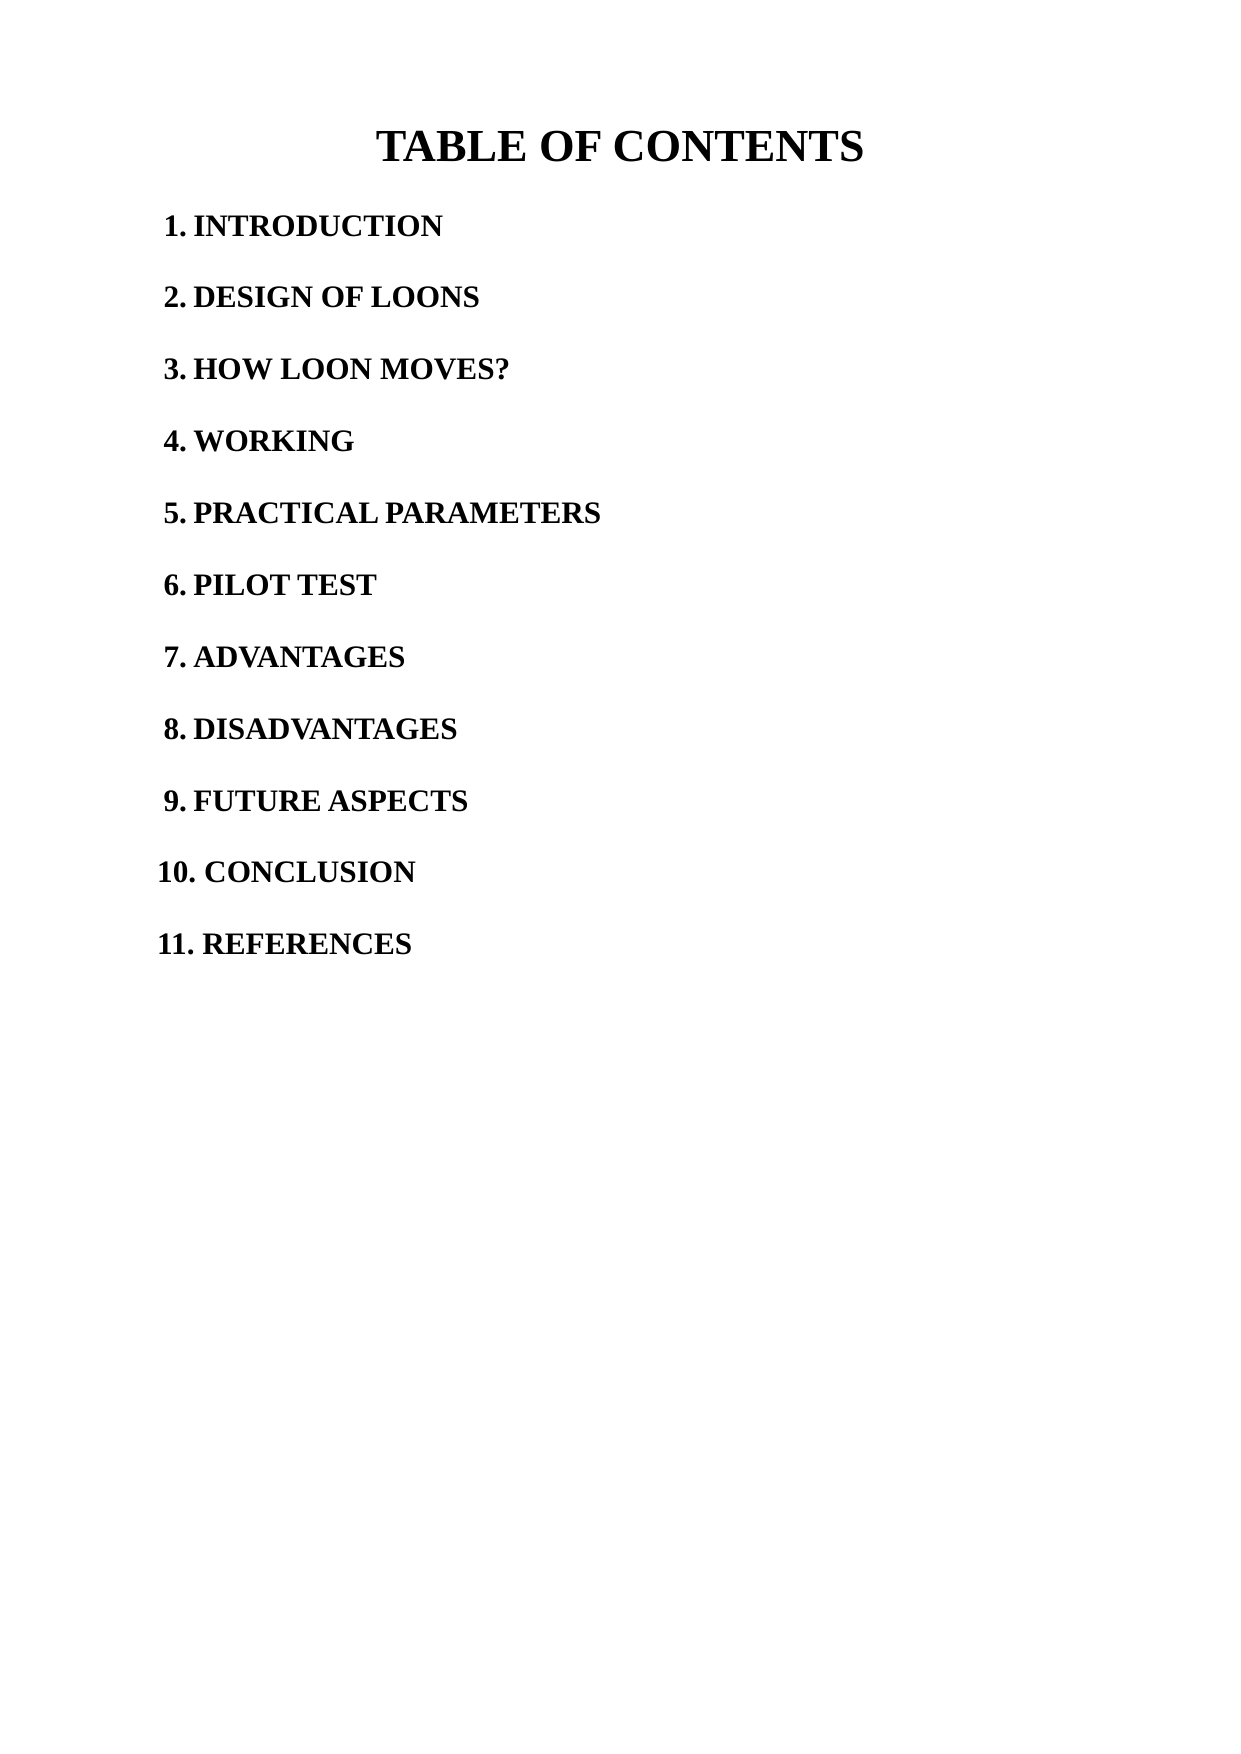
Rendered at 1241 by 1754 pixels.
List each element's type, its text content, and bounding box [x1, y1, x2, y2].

list DISADVANTAGES [156, 710, 1122, 746]
list ADVANTAGES [156, 638, 1122, 674]
list WORKING [156, 422, 1122, 458]
text 10. CONCLUSION [118, 854, 1122, 889]
list INTRODUCTION [156, 207, 1122, 243]
list PRACTICAL PARAMETERS [156, 494, 1122, 530]
list HOW LOON MOVES? [156, 351, 1122, 386]
list DESIGN OF LOONS [156, 279, 1122, 314]
list FUTURE ASPECTS [156, 782, 1122, 818]
text TABLE OF CONTENTS [118, 118, 1122, 171]
list PILOT TEST [156, 566, 1122, 602]
text 11. REFERENCES [118, 926, 1122, 961]
